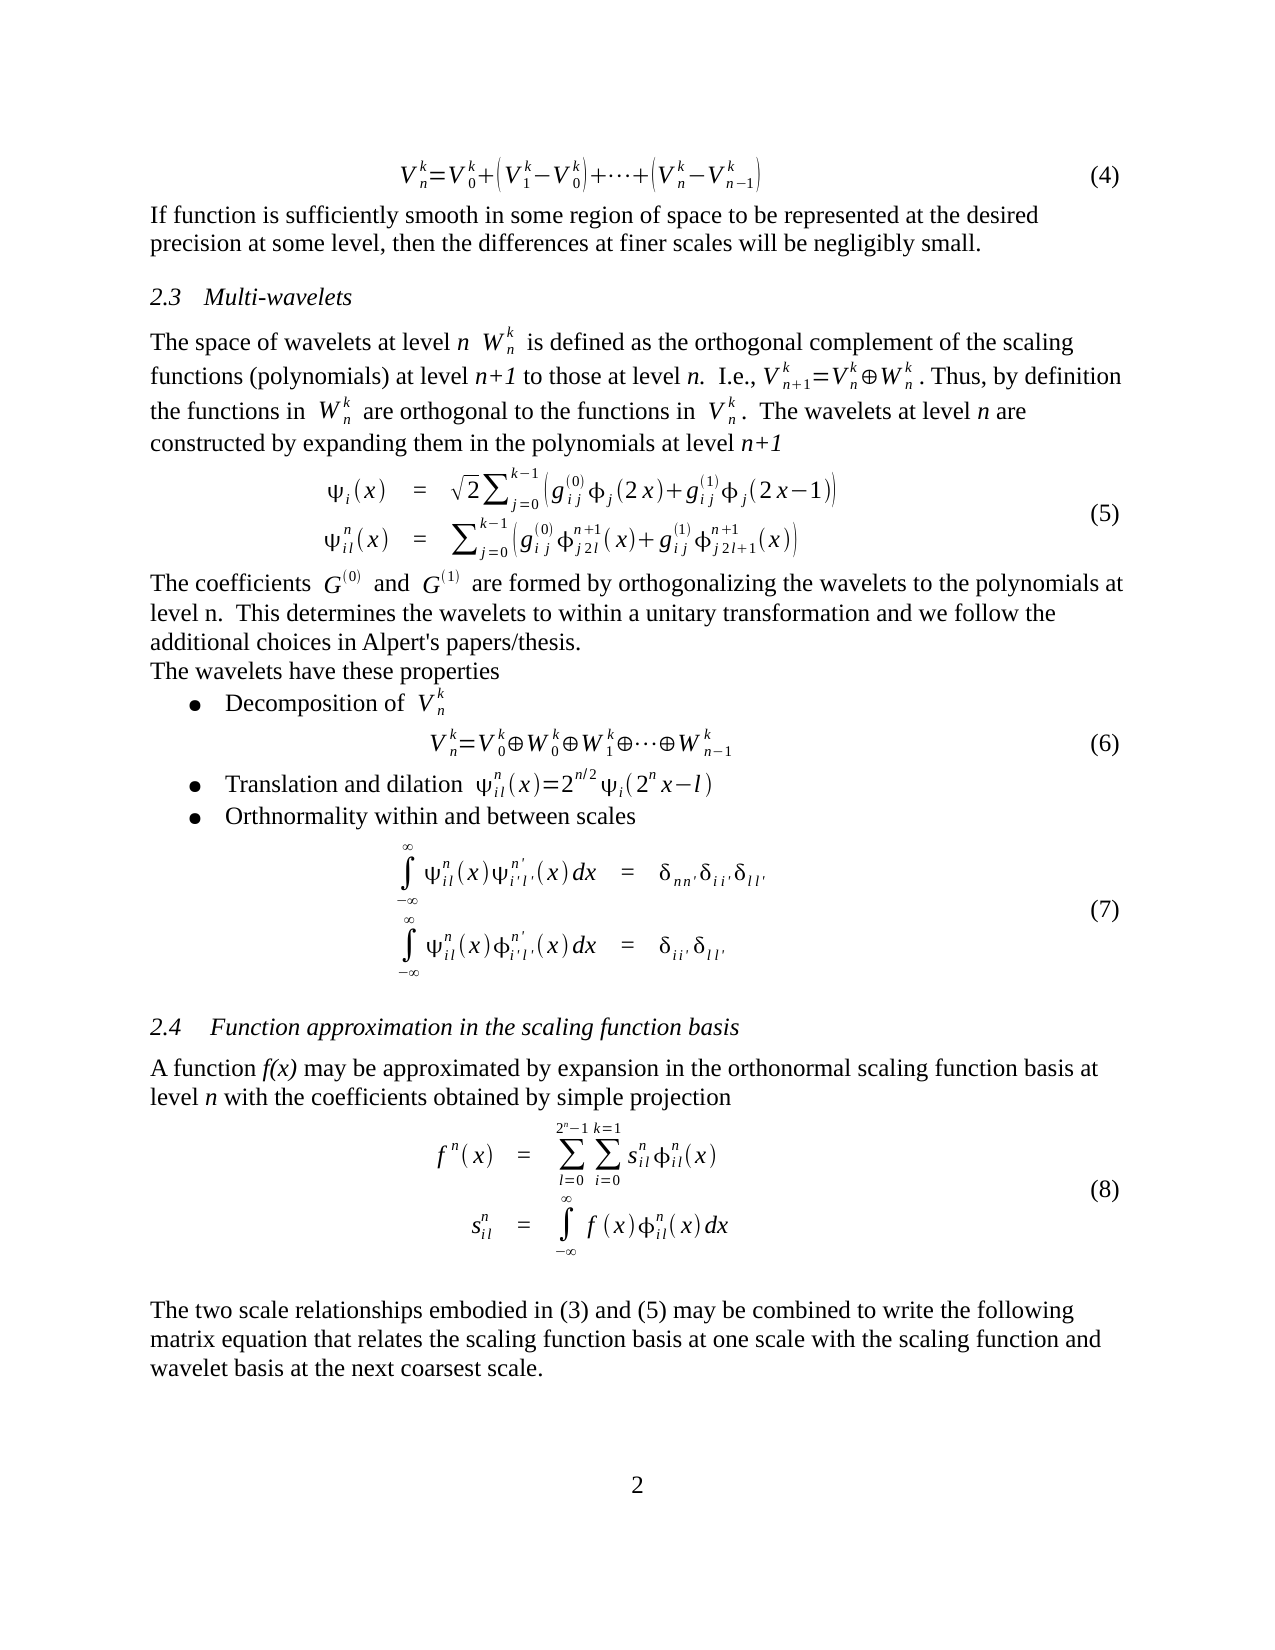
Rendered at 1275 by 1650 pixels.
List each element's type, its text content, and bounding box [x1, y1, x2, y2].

table_header [150, 150, 1017, 200]
text The space of wavelets at level n is defined as the orthogonal complement of the scaling functions (polynomials) at level n+1 to those at level n. I.e.,. Thus, by definition the functions in are orthogonal to the functions in . The wavelets at level n are constructed by expanding them in the polynomials at level n+1 [150, 323, 1125, 457]
table_header (6) [1017, 720, 1125, 766]
table_header [150, 457, 1017, 567]
list Decomposition of [187, 685, 1125, 719]
table_header [150, 1111, 1017, 1266]
table_header (7) [1017, 830, 1125, 987]
text The two scale relationships embodied in (3) and (5) may be combined to write the following matrix equation that relates the scaling function basis at one scale with the scaling function and wavelet basis at the next coarsest scale. [150, 1295, 1125, 1381]
table_header [150, 830, 1017, 987]
subtitle Multi-wavelets [150, 282, 1125, 311]
list Orthnormality within and between scales [187, 801, 1125, 829]
subtitle Function approximation in the scaling function basis [150, 1012, 1125, 1041]
text The coefficients and are formed by orthogonalizing the wavelets to the polynomials at level n. This determines the wavelets to within a unitary transformation and we follow the additional choices in Alpert's papers/thesis. [150, 567, 1125, 656]
text If function is sufficiently smooth in some region of space to be represented at the desired precision at some level, then the differences at finer scales will be negligibly small. [150, 200, 1125, 257]
table_header [150, 720, 1017, 766]
table_header (4) [1017, 150, 1125, 200]
text A function f(x) may be approximated by expansion in the orthonormal scaling function basis at level n with the coefficients obtained by simple projection [150, 1053, 1125, 1111]
text The wavelets have these properties [150, 656, 1125, 685]
table_header (5) [1017, 457, 1125, 567]
table_header (8) [1017, 1111, 1125, 1266]
list Translation and dilation [187, 766, 1125, 801]
